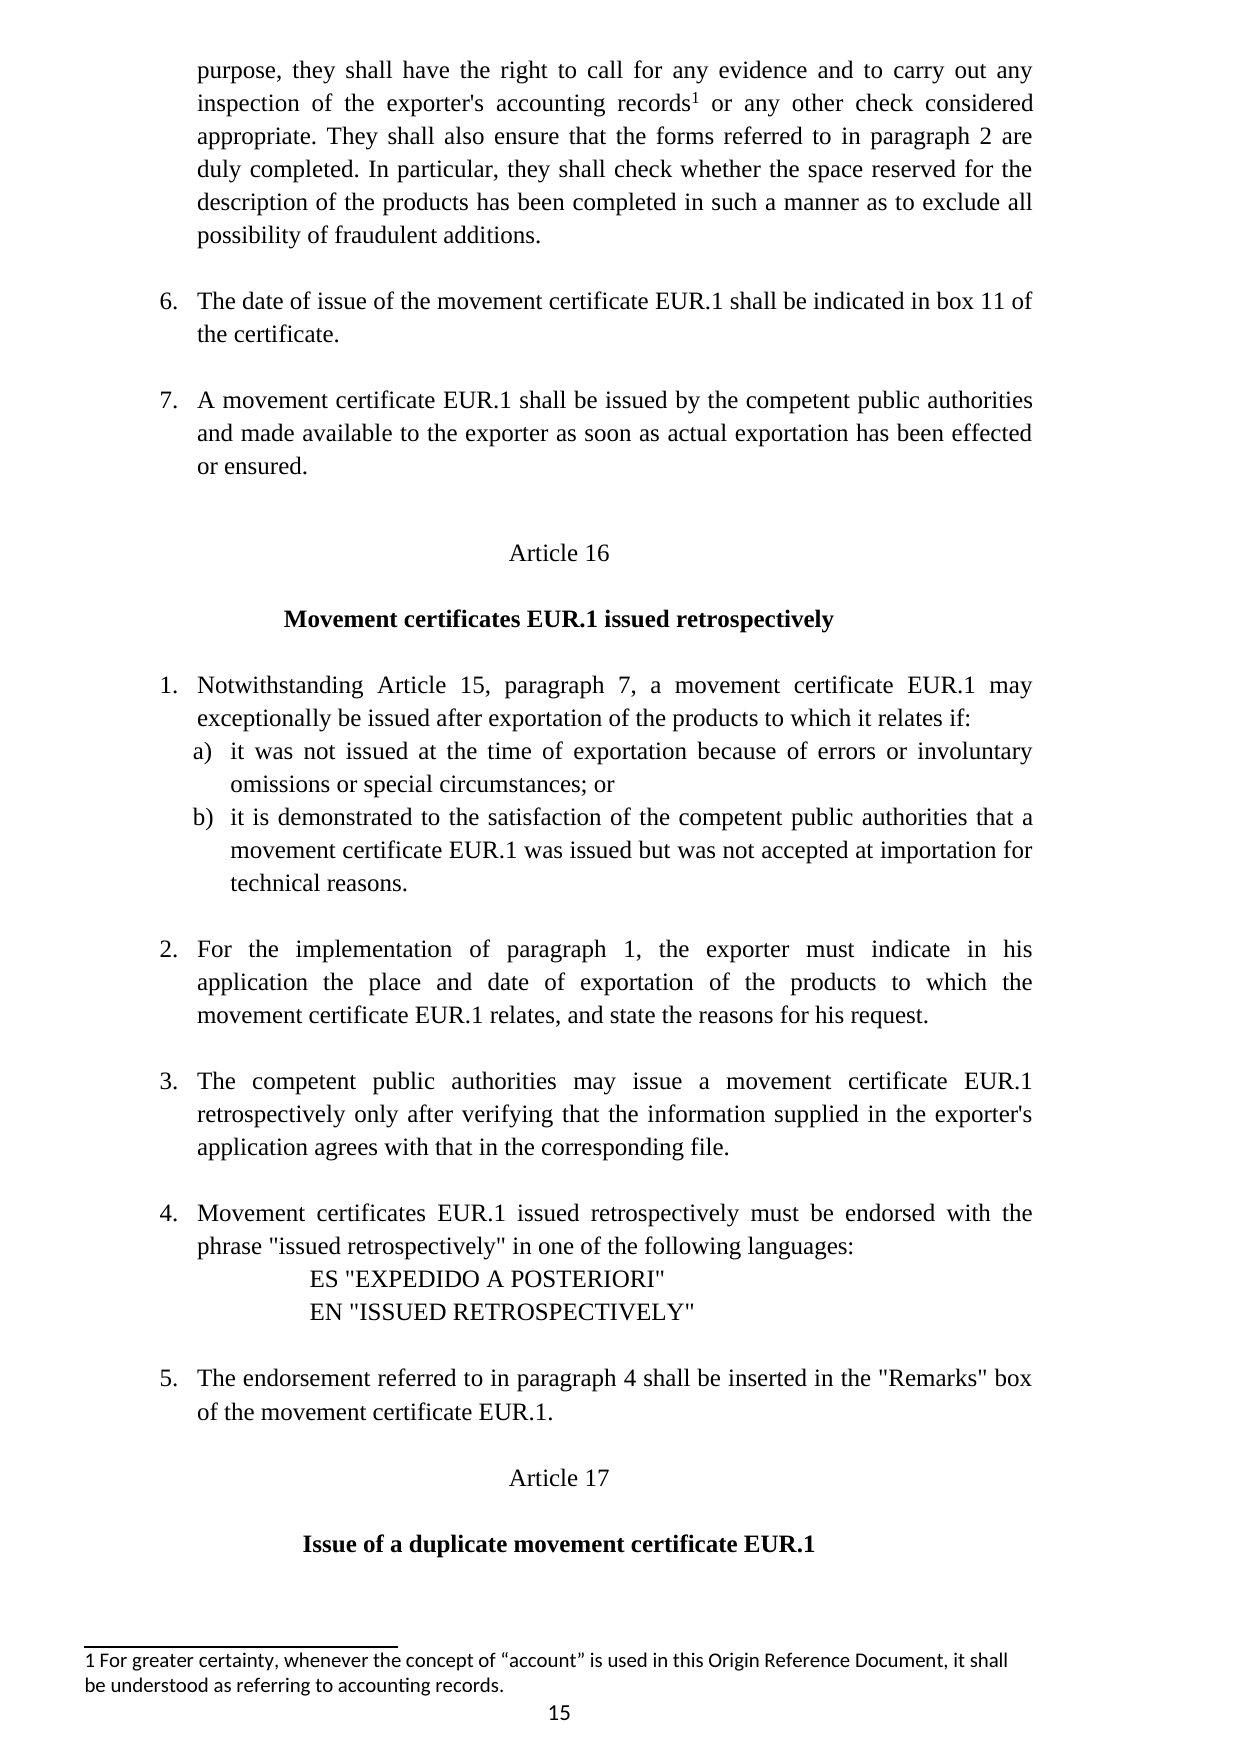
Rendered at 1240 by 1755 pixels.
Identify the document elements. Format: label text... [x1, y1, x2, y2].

text Article 16 [84, 538, 1034, 567]
list For the implementation of paragraph 1, the exporter must indicate in his application the place and date of exportation of the products to which the movement certificate EUR.1 relates, and state the reasons for his request. [159, 934, 1034, 1029]
list it was not issued at the time of exportation because of errors or involuntary omissions or special circumstances; or [193, 736, 1034, 798]
text Movement certificates EUR.1 issued retrospectively [84, 604, 1034, 633]
list Notwithstanding Article 15, paragraph 7, a movement certificate EUR.1 may exceptionally be issued after exportation of the products to which it relates if: [159, 670, 1034, 732]
list it is demonstrated to the satisfaction of the competent public authorities that a movement certificate EUR.1 was issued but was not accepted at importation for technical reasons. [193, 802, 1034, 897]
list For greater certainty, whenever the concept of “account” is used in this Origin Reference Document, it shall be understood as referring to accounting records. [84, 1647, 1034, 1698]
list The competent public authorities may issue a movement certificate EUR.1 retrospectively only after verifying that the information supplied in the exporter's application agrees with that in the corresponding file. [159, 1066, 1034, 1161]
list The endorsement referred to in paragraph 4 shall be inserted in the "Remarks" box of the movement certificate EUR.1. [159, 1363, 1034, 1425]
text Article 17 [84, 1463, 1034, 1491]
list The date of issue of the movement certificate EUR.1 shall be indicated in box 11 of the certificate. [159, 286, 1034, 348]
list A movement certificate EUR.1 shall be issued by the competent public authorities and made available to the exporter as soon as actual exportation has been effected or ensured. [159, 385, 1034, 480]
list Movement certificates EUR.1 issued retrospectively must be endorsed with the phrase "issued retrospectively" in one of the following languages: [159, 1198, 1034, 1260]
text Issue of a duplicate movement certificate EUR.1 [84, 1529, 1034, 1557]
text EN "ISSUED RETROSPECTIVELY" [234, 1297, 1034, 1326]
list The competent public authorities issuing movement certificates EUR.1 shall take any steps necessary to verify the originating status of the products and the fulfilment of the other requirements of this Origin Reference Document. For this purpose, they shall have the right to call for any evidence and to carry out any inspection of the exporter's accounting records or any other check considered appropriate. They shall also ensure that the forms referred to in paragraph 2 are duly completed. In particular, they shall check whether the space reserved for the description of the products has been completed in such a manner as to exclude all possibility of fraudulent additions. [159, 108, 1034, 249]
list The competent public authorities issuing movement certificates EUR.1 shall take any steps necessary to verify the originating status of the products and the fulfilment of the other requirements of this Origin Reference Document. For this purpose, they shall have the right to call for any evidence and to carry out any inspection of the exporter's accounting records or any other check considered appropriate. They shall also ensure that the forms referred to in paragraph 2 are duly completed. In particular, they shall check whether the space reserved for the description of the products has been completed in such a manner as to exclude all possibility of fraudulent additions. [159, 55, 1034, 88]
text ES "EXPEDIDO A POSTERIORI" [234, 1264, 1034, 1293]
